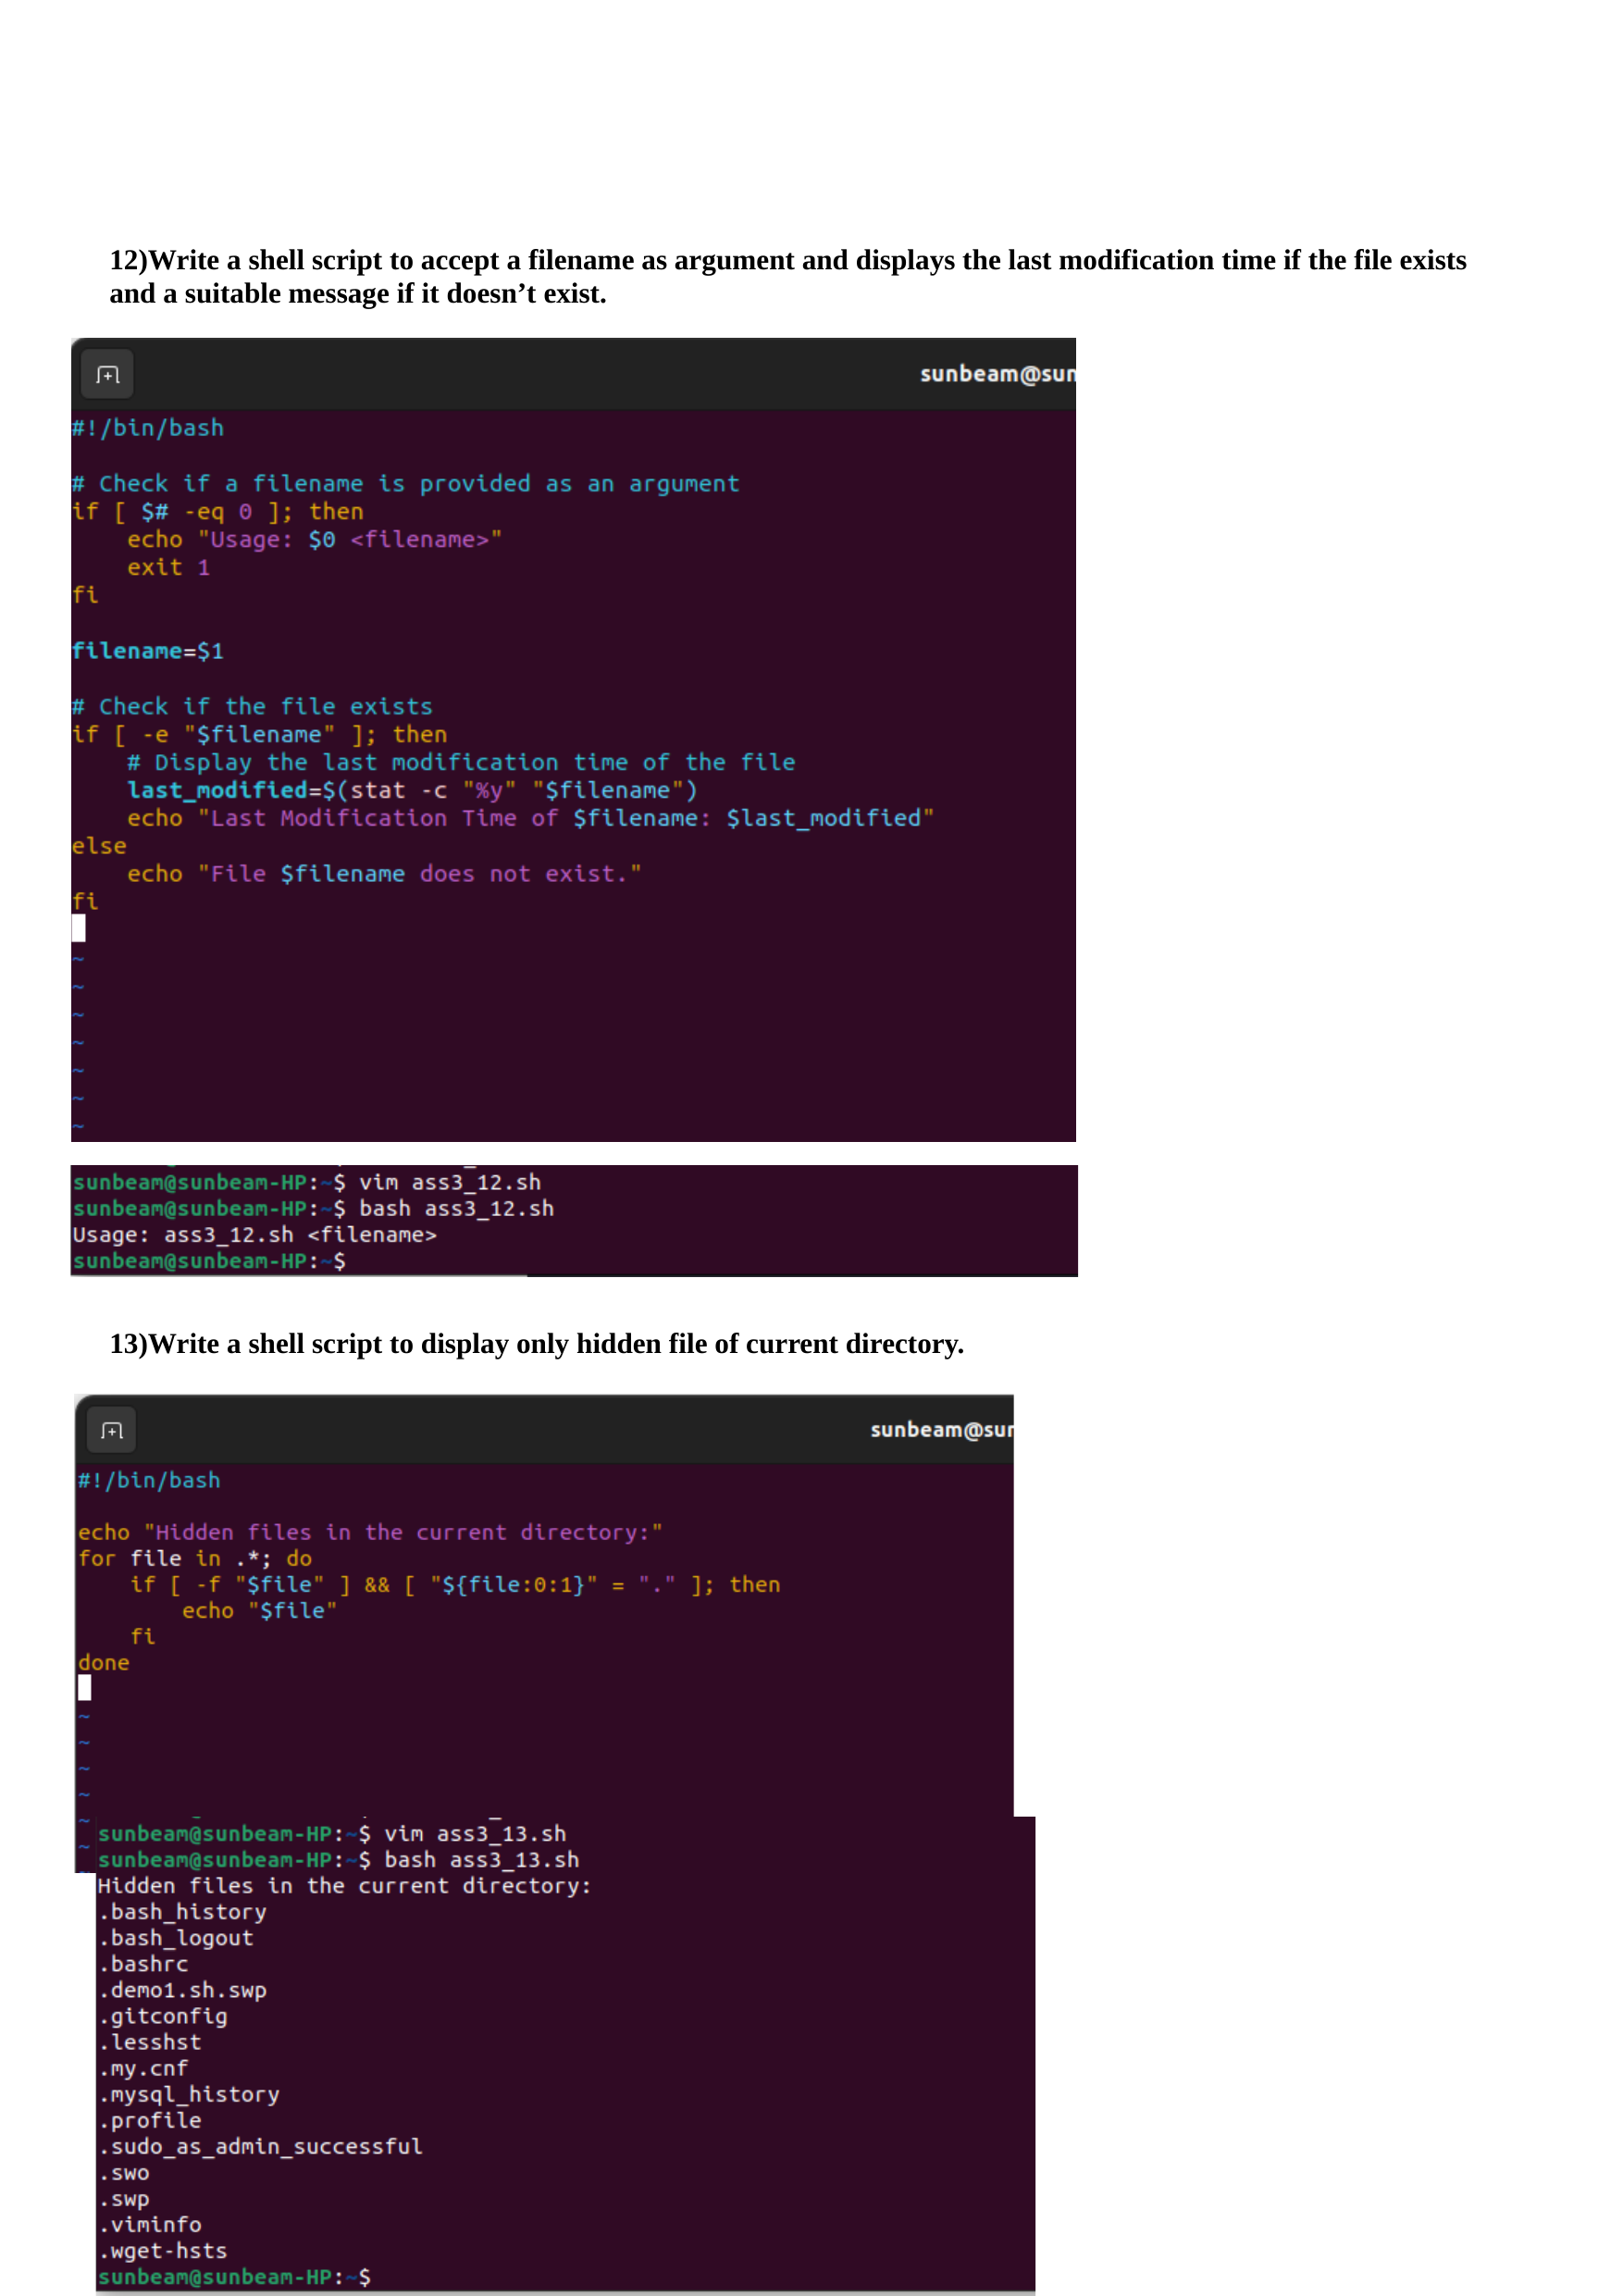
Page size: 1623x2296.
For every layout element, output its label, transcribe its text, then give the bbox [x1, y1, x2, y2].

text 12)Write a shell script to accept a filename as argument and displays the last modification time if the file exists and a suitable message if it doesn’t exist. [109, 242, 1514, 309]
text 13)Write a shell script to display only hidden file of current directory. [109, 1326, 1514, 1359]
